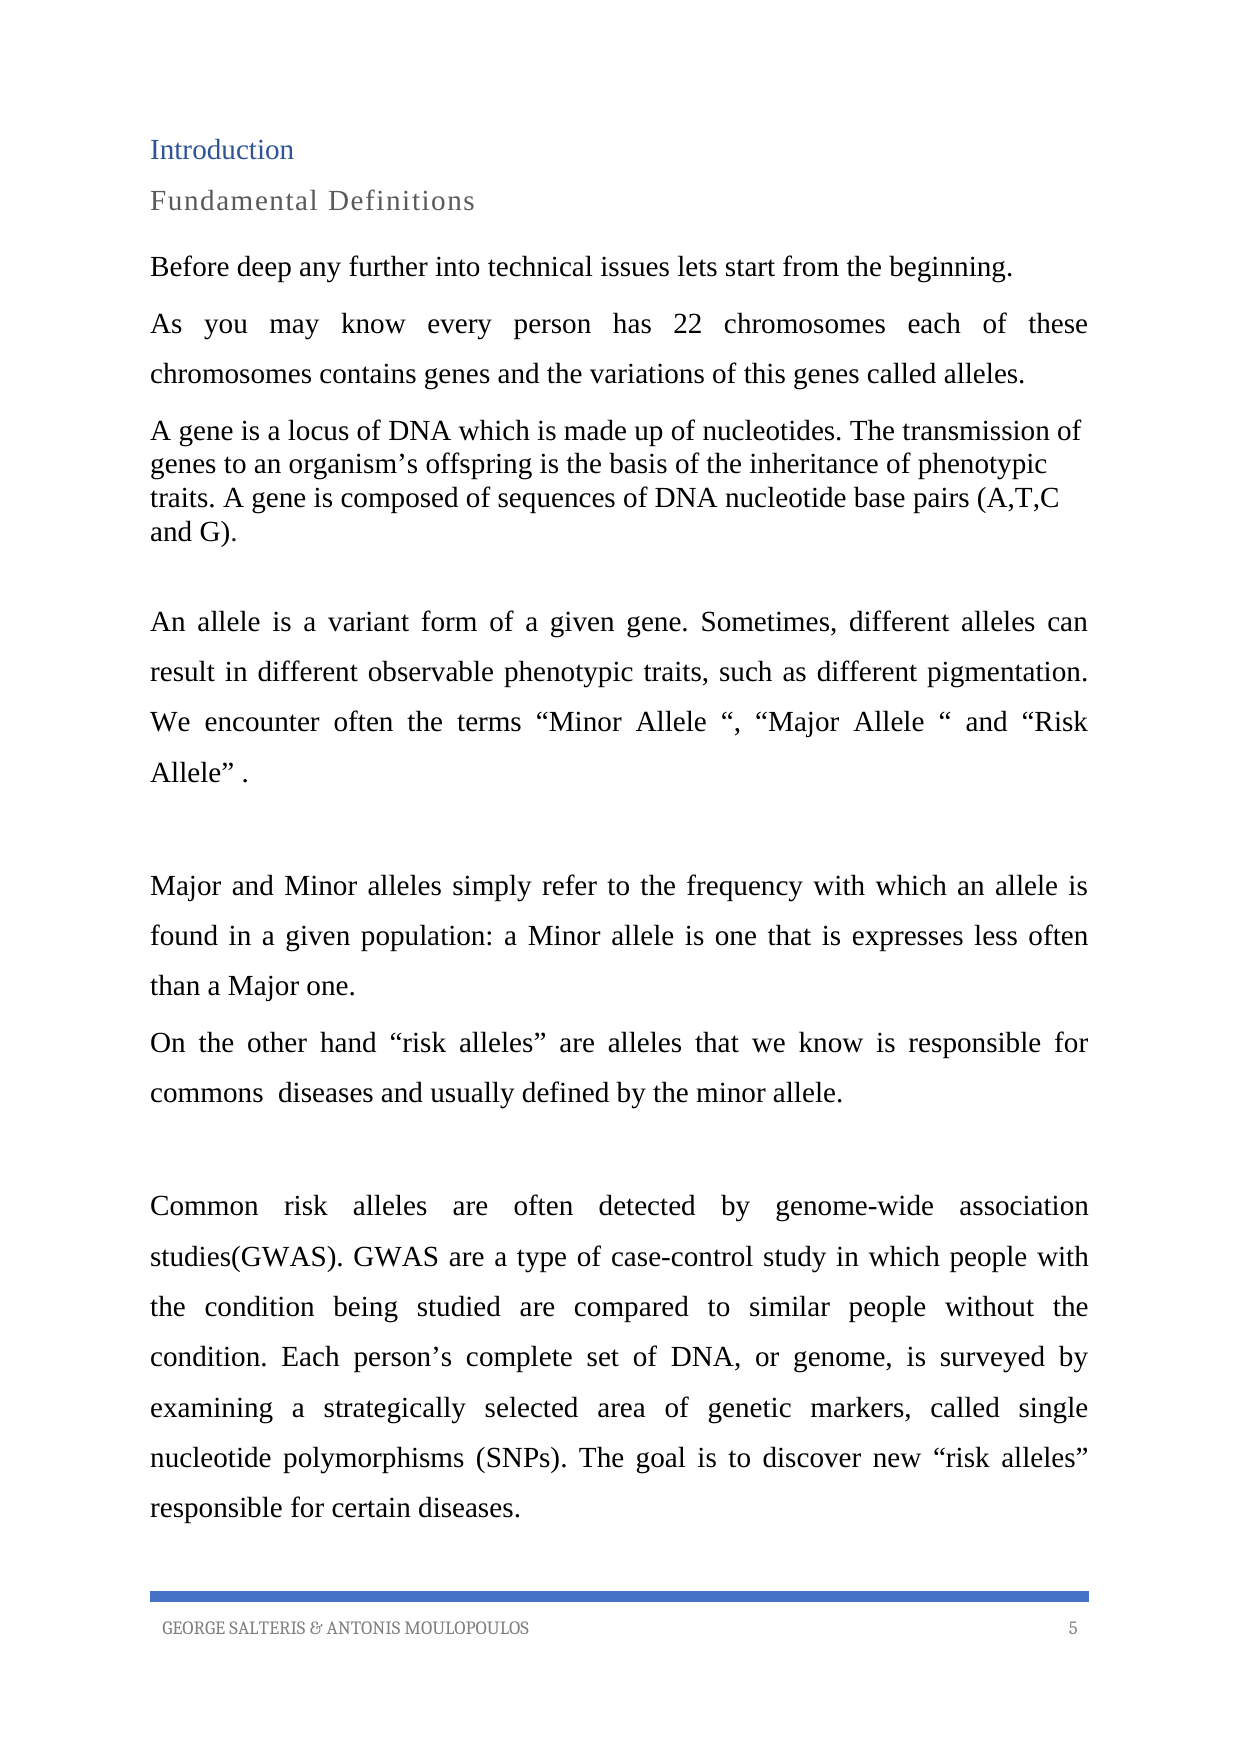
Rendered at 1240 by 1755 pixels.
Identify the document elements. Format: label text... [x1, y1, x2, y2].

subtitle Fundamental Definitions [150, 183, 1089, 216]
text As you may know every person has 22 chromosomes each of these chromosomes contains genes and the variations of this genes called alleles. [150, 306, 1089, 390]
text Major and Minor alleles simply refer to the frequency with which an allele is found in a given population: a Minor allele is one that is expresses less often than a Major one. [150, 868, 1089, 1002]
text Before deep any further into technical issues lets start from the beginning. [150, 249, 1089, 283]
text A gene is a locus of DNA which is made up of nucleotides. The transmission of genes to an organism’s offspring is the basis of the inheritance of phenotypic traits. A gene is composed of sequences of DNA nucleotide base pairs (A,T,C and G). [150, 413, 1089, 547]
subtitle Introduction [150, 132, 1089, 166]
text On the other hand “risk alleles” are alleles that we know is responsible for commons diseases and usually defined by the minor allele. [150, 1025, 1089, 1109]
text Common risk alleles are often detected by genome-wide association studies(GWAS). GWAS are a type of case-control study in which people with the condition being studied are compared to similar people without the condition. Each person’s complete set of DNA, or genome, is surveyed by examining a strategically selected area of genetic markers, called single nucleotide polymorphisms (SNPs). The goal is to discover new “risk alleles” responsible for certain diseases. [150, 1188, 1089, 1524]
text An allele is a variant form of a given gene. Sometimes, different alleles can result in different observable phenotypic traits, such as different pigmentation. We encounter often the terms “Minor Allele “, “Major Allele “ and “Risk Allele” . [150, 604, 1089, 788]
